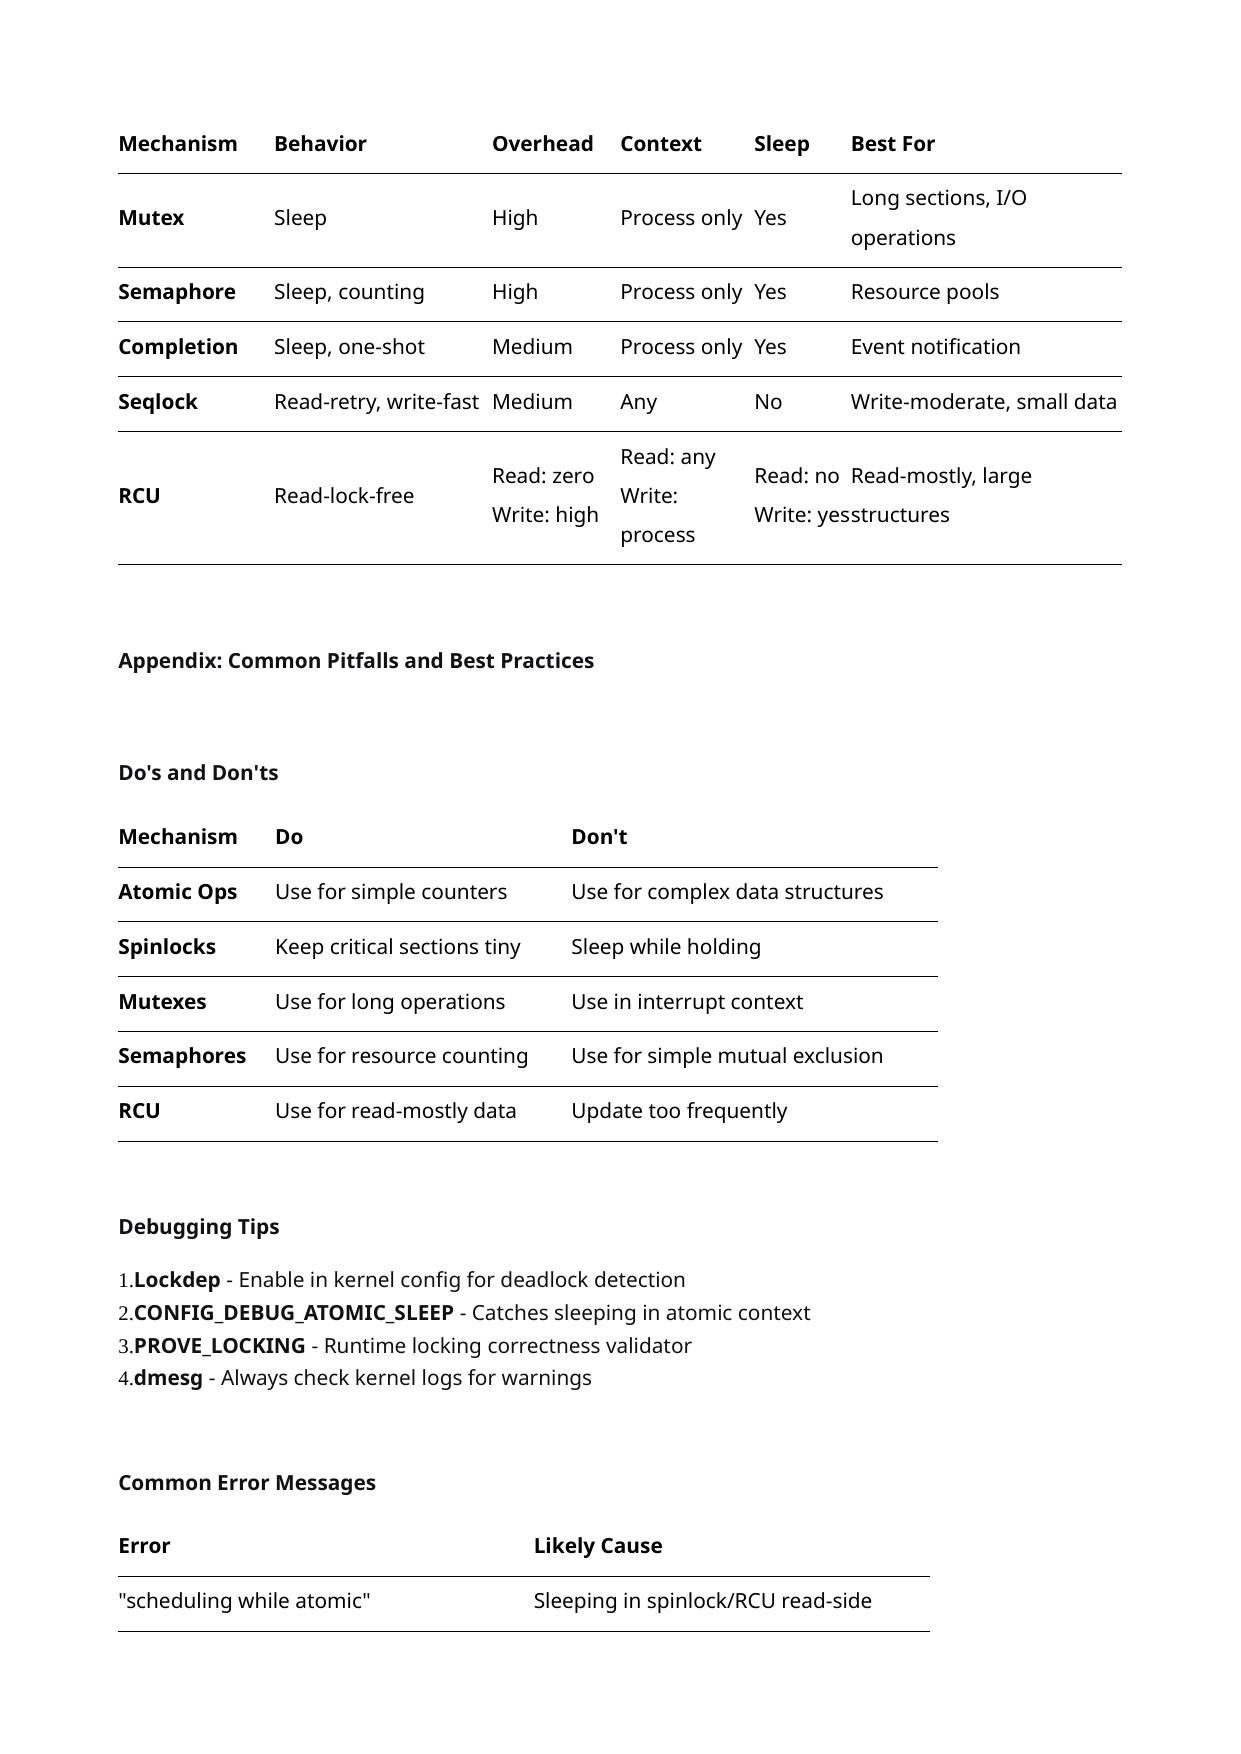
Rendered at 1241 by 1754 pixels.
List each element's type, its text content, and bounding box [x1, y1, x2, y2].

list dmesg - Always check kernel logs for warnings [118, 1363, 1122, 1392]
subtitle Do's and Don'ts [118, 737, 1122, 787]
subtitle Appendix: Common Pitfalls and Best Practices [118, 646, 1122, 674]
table_cell Use in interrupt context [571, 977, 938, 1031]
table_cell Use for simple mutual exclusion [571, 1032, 938, 1086]
table_cell Semaphore [118, 268, 274, 321]
table_header Mechanism [118, 812, 275, 867]
table_cell Any [620, 377, 754, 431]
table_header Don't [571, 812, 938, 867]
table_header Context [620, 118, 754, 173]
table_cell Process only [620, 322, 754, 376]
table_cell Atomic Ops [118, 868, 275, 921]
table_cell Sleep, one-shot [274, 322, 492, 376]
table_cell Use for read-mostly data [275, 1087, 571, 1141]
table_cell Mutex [118, 174, 274, 267]
table_header Overhead [492, 118, 620, 173]
list Lockdep - Enable in kernel config for deadlock detection [118, 1266, 1122, 1294]
table_cell Use for simple counters [275, 868, 571, 921]
table_cell Read-lock-free [274, 432, 492, 564]
table_cell No [754, 377, 851, 431]
table_cell Medium [492, 322, 620, 376]
table_cell Yes [754, 174, 851, 267]
table_cell Update too frequently [571, 1087, 938, 1141]
table_cell Read: any Write: process [620, 432, 754, 564]
table_cell Use for resource counting [275, 1032, 571, 1086]
table_cell Yes [754, 322, 851, 376]
subtitle Debugging Tips [118, 1191, 1122, 1241]
table_header Sleep [754, 118, 851, 173]
table_header Mechanism [118, 118, 274, 173]
table_cell Spinlocks [118, 922, 275, 976]
table_cell Seqlock [118, 377, 274, 431]
table_cell Event notification [851, 322, 1122, 376]
table_cell Sleeping in spinlock/RCU read-side [534, 1577, 930, 1631]
table_header Error [118, 1521, 533, 1576]
table_header Do [275, 812, 571, 867]
list PROVE_LOCKING - Runtime locking correctness validator [118, 1331, 1122, 1359]
table_cell RCU [118, 432, 274, 564]
table_cell Sleep, counting [274, 268, 492, 321]
table_cell Read: no Write: yes [754, 432, 851, 564]
table_header Likely Cause [534, 1521, 930, 1576]
table_cell Mutexes [118, 977, 275, 1031]
table_cell Use for complex data structures [571, 868, 938, 921]
table_cell Resource pools [851, 268, 1122, 321]
table_header Best For [851, 118, 1122, 173]
table_cell Sleep [274, 174, 492, 267]
table_cell Keep critical sections tiny [275, 922, 571, 976]
table_cell Yes [754, 268, 851, 321]
table_cell Write-moderate, small data [851, 377, 1122, 431]
table_cell "scheduling while atomic" [118, 1577, 533, 1631]
table_cell Long sections, I/O operations [851, 174, 1122, 267]
table_cell RCU [118, 1087, 275, 1141]
table_cell Semaphores [118, 1032, 275, 1086]
table_cell Completion [118, 322, 274, 376]
table_cell High [492, 268, 620, 321]
table_cell Process only [620, 174, 754, 267]
table_cell Read-retry, write-fast [274, 377, 492, 431]
table_cell Sleep while holding [571, 922, 938, 976]
table_cell Medium [492, 377, 620, 431]
table_cell High [492, 174, 620, 267]
list CONFIG_DEBUG_ATOMIC_SLEEP - Catches sleeping in atomic context [118, 1298, 1122, 1327]
table_cell Read: zero Write: high [492, 432, 620, 564]
table_cell Use for long operations [275, 977, 571, 1031]
table_header Behavior [274, 118, 492, 173]
table_cell Read-mostly, large structures [851, 432, 1122, 564]
table_cell Process only [620, 268, 754, 321]
subtitle Common Error Messages [118, 1446, 1122, 1496]
